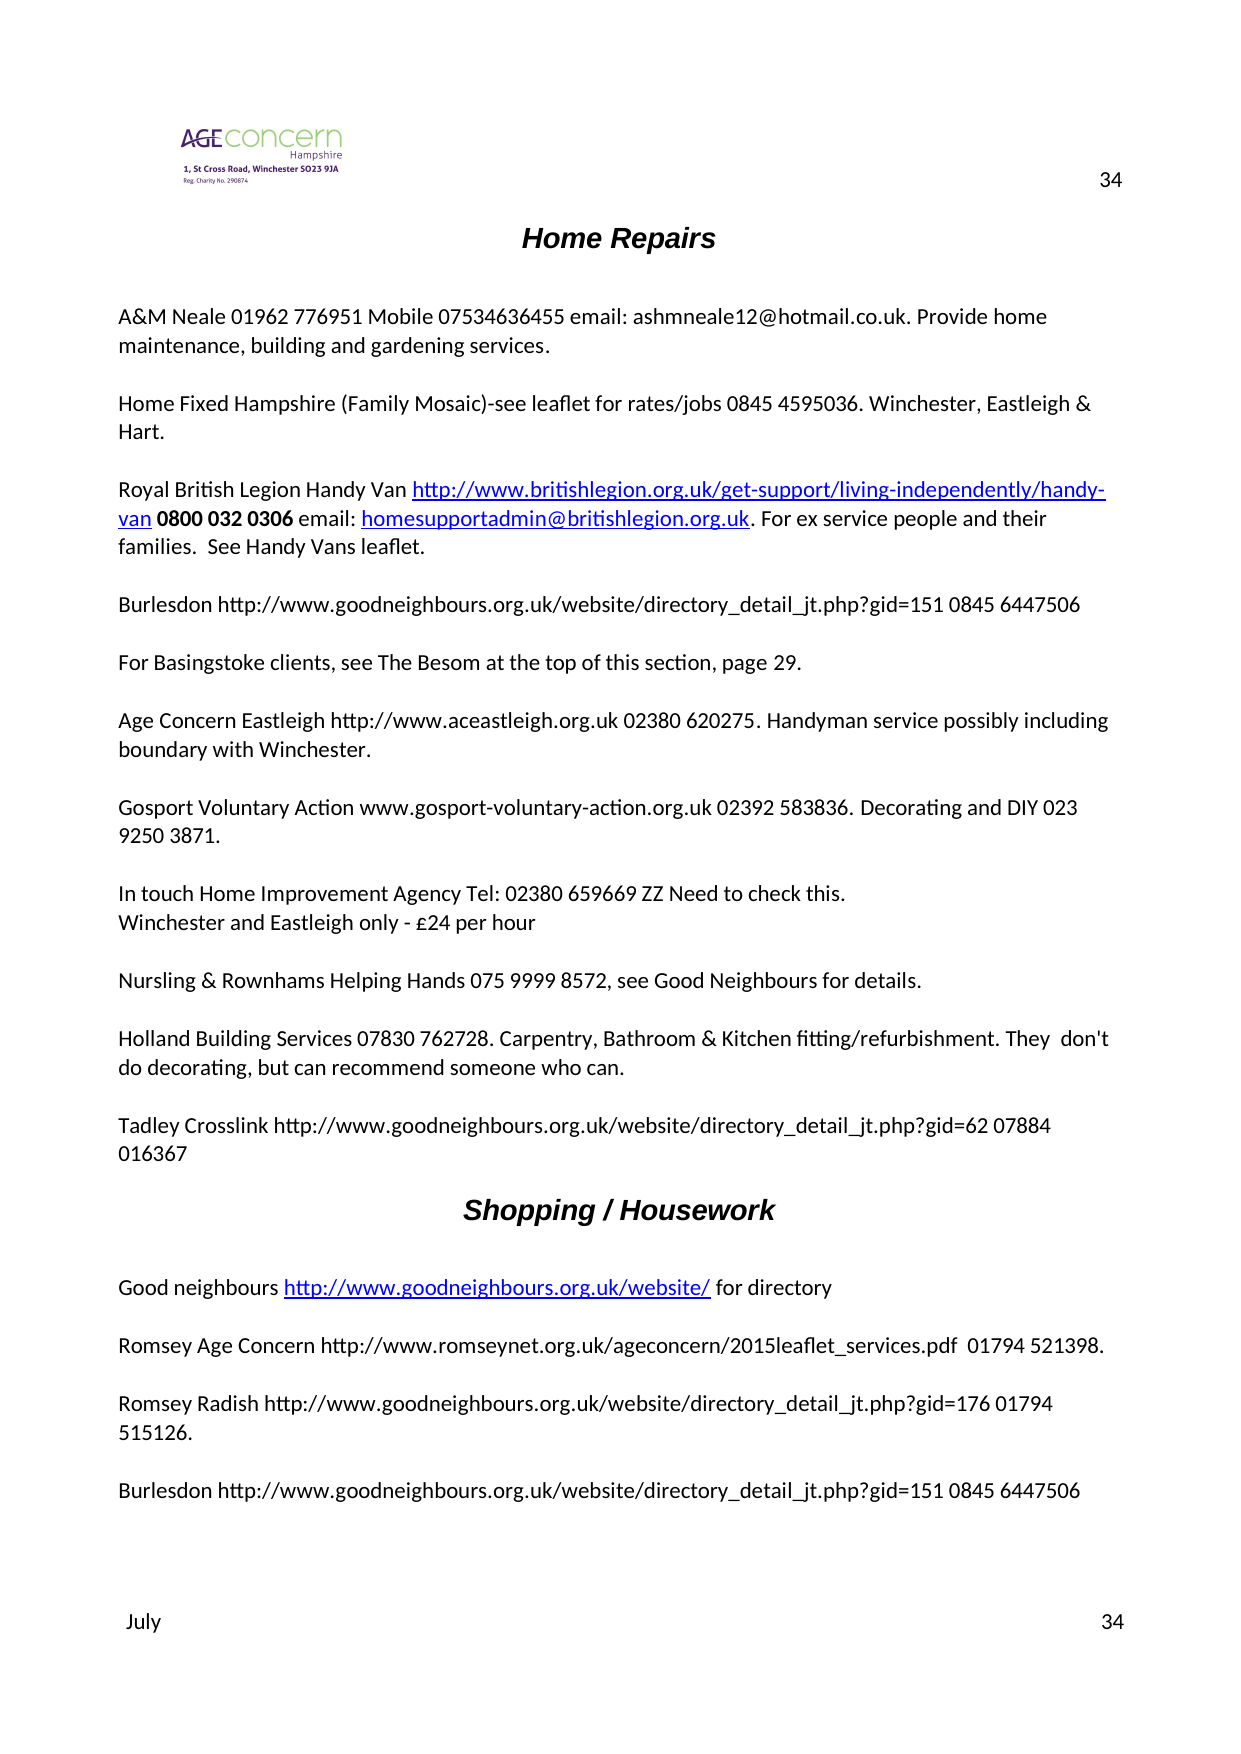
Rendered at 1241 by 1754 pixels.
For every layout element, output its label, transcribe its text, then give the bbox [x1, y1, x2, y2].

text Burlesdon http://www.goodneighbours.org.uk/website/directory_detail_jt.php?gid=151 0845 6447506 [118, 590, 1122, 619]
picture [178, 119, 345, 186]
text A&M Neale 01962 776951 Mobile 07534636455 email: ashmneale12@hotmail.co.uk. Provide home maintenance, building and gardening services. [118, 302, 1122, 359]
text Royal British Legion Handy Van http://www.britishlegion.org.uk/get-support/living-independently/handy-van 0800 032 0306 email: homesupportadmin@britishlegion.org.uk. For ex service people and their families. See Handy Vans leaflet. [118, 475, 1122, 561]
text Romsey Age Concern http://www.romseynet.org.uk/ageconcern/2015leaflet_services.pdf 01794 521398. [118, 1331, 1122, 1360]
text Romsey Radish http://www.goodneighbours.org.uk/website/directory_detail_jt.php?gid=176 01794 515126. [118, 1389, 1122, 1446]
subtitle Shopping / Housework [118, 1193, 1122, 1226]
text Burlesdon http://www.goodneighbours.org.uk/website/directory_detail_jt.php?gid=151 0845 6447506 [118, 1476, 1122, 1504]
text Age Concern Eastleigh http://www.aceastleigh.org.uk 02380 620275. Handyman service possibly including boundary with Winchester. [118, 706, 1122, 763]
text Holland Building Services 07830 762728. Carpentry, Bathroom & Kitchen fitting/refurbishment. They don't do decorating, but can recommend someone who can. [118, 1024, 1122, 1081]
text In touch Home Improvement Agency Tel: 02380 659669 ZZ Need to check this. [118, 879, 1122, 908]
text For Basingstoke clients, see The Besom at the top of this section, page 29. [118, 648, 1122, 677]
text Winchester and Eastleigh only - £24 per hour [118, 908, 1122, 936]
text Home Fixed Hampshire (Family Mosaic)-see leaflet for rates/jobs 0845 4595036. Winchester, Eastleigh & Hart. [118, 388, 1122, 446]
text Gosport Voluntary Action www.gosport-voluntary-action.org.uk 02392 583836. Decorating and DIY 023 9250 3871. [118, 793, 1122, 850]
subtitle Home Repairs [118, 221, 1122, 255]
text Good neighbours http://www.goodneighbours.org.uk/website/ for directory [118, 1273, 1122, 1302]
text Tadley Crosslink http://www.goodneighbours.org.uk/website/directory_detail_jt.php?gid=62 07884 016367 [118, 1111, 1122, 1168]
text Nursling & Rownhams Helping Hands 075 9999 8572, see Good Neighbours for details. [118, 966, 1122, 994]
